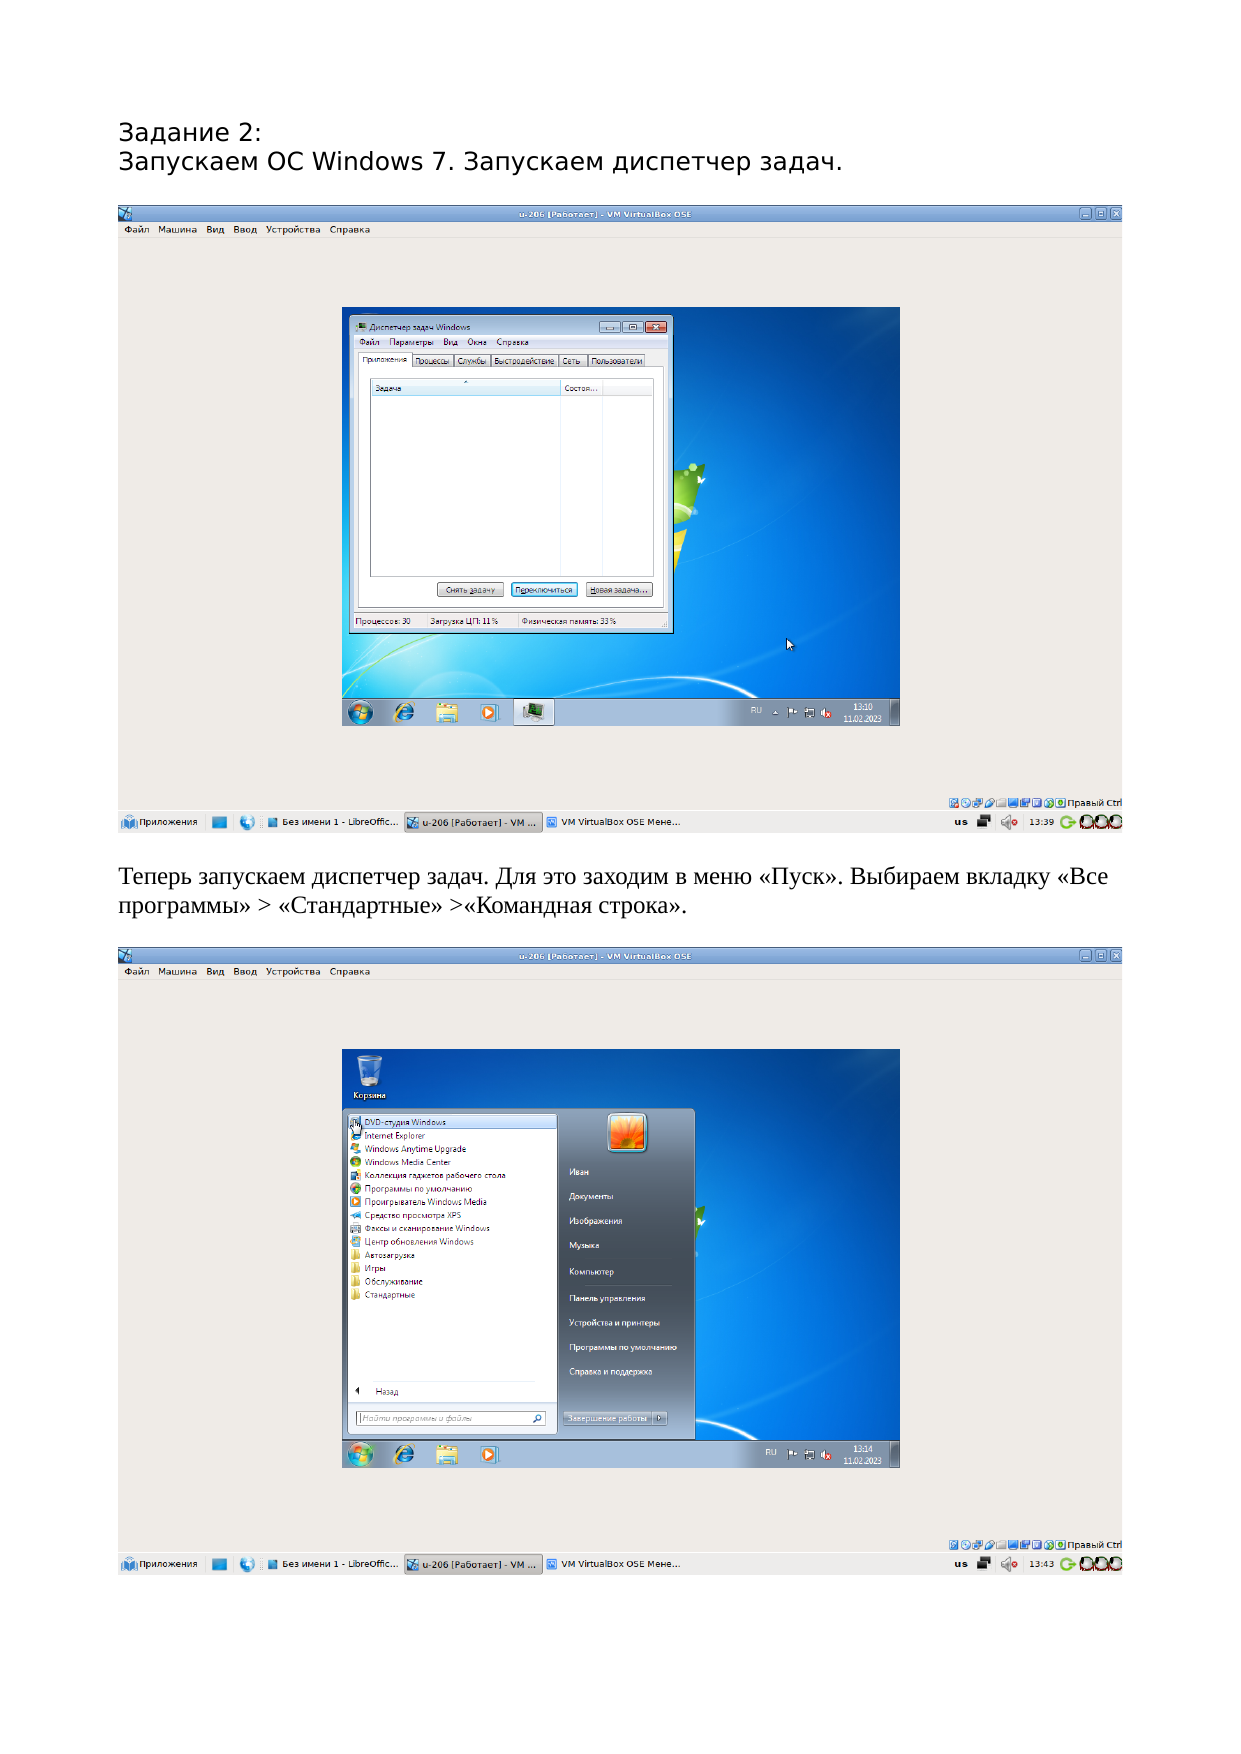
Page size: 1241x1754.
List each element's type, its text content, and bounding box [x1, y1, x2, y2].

picture [118, 947, 1123, 1575]
text Запускаем ОС Windows 7. Запускаем диспетчер задач. [118, 147, 1122, 176]
text Теперь запускаем диспетчер задач. Для это заходим в меню «Пуск». Выбираем вкладку «Все программы» > «Стандартные» >«Командная строка». [118, 861, 1122, 919]
picture [118, 205, 1123, 833]
text Задание 2: [118, 118, 1122, 147]
